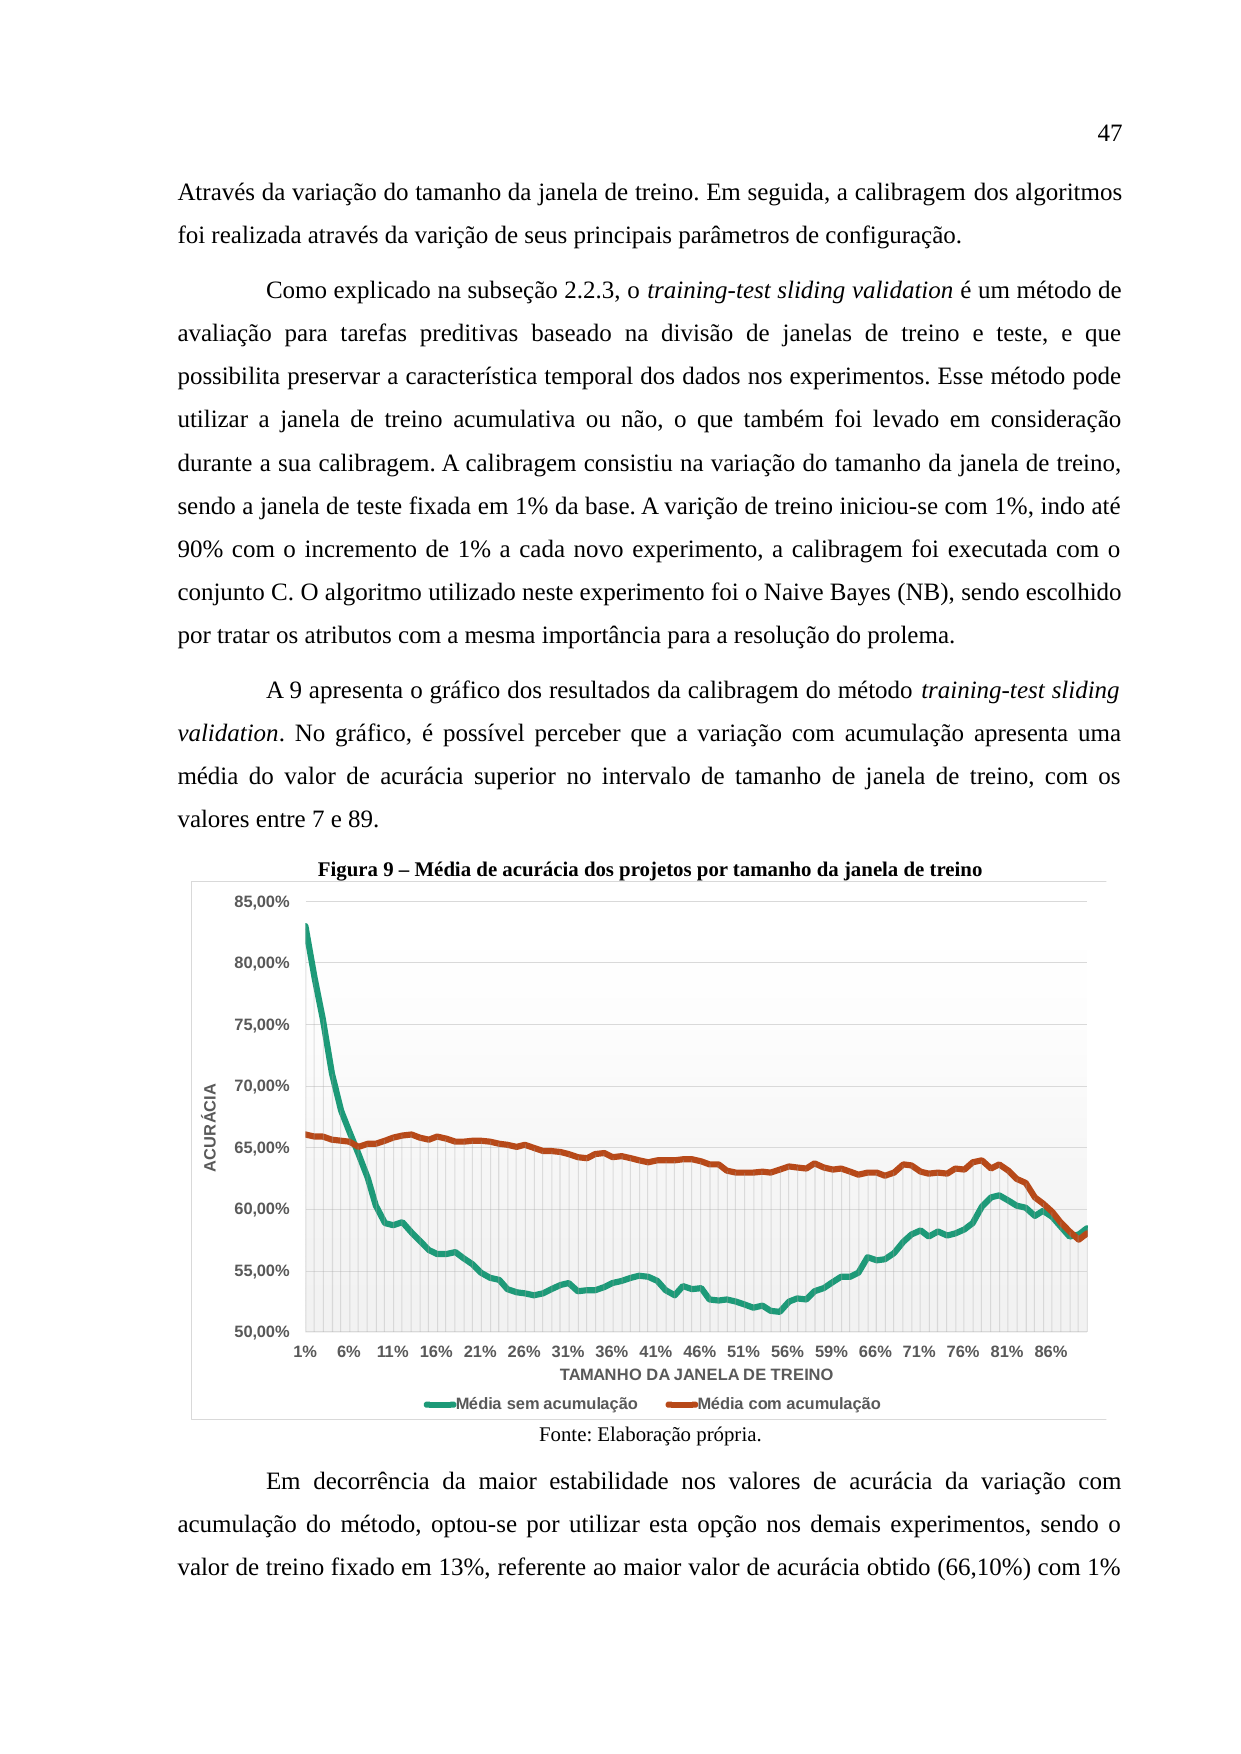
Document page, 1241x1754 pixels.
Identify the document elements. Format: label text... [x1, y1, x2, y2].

text [184, 1446, 1116, 1452]
text Como explicado na subseção 2.2.3, o training-test sliding validation é um método de avaliação para tarefas preditivas baseado na divisão de janelas de treino e teste, e que possibilita preservar a característica temporal dos dados nos experimentos. Esse método pode utilizar a janela de treino acumulativa ou não, o que também foi levado em consideração durante a sua calibragem. A calibragem consistiu na variação do tamanho da janela de treino, sendo a janela de teste fixada em 1% da base. A varição de treino iniciou-se com 1%, indo até 90% com o incremento de 1% a cada novo experimento, a calibragem foi executada com o conjunto C. O algoritmo utilizado neste experimento foi o Naive Bayes (NB), sendo escolhido por tratar os atributos com a mesma importância para a resolução do prolema. [177, 275, 1122, 649]
text Figura 9 – Média de acurácia dos projetos por tamanho da janela de treino [184, 857, 1116, 881]
text A Figura 9 apresenta o gráfico dos resultados da calibragem do método training-test sliding validation. No gráfico, é possível perceber que a variação com acumulação apresenta uma média do valor de acurácia superior no intervalo de tamanho de janela de treino, com os valores entre 7 e 89. [177, 675, 1122, 833]
text Em decorrência da maior estabilidade nos valores de acurácia da variação com acumulação do método, optou-se por utilizar esta opção nos demais experimentos, sendo o valor de treino fixado em 13%, referente ao maior valor de acurácia obtido (66,10%) com 1% [177, 859, 1122, 1581]
text Através da variação do tamanho da janela de treino. Em seguida, a calibragem dos algoritmos foi realizada através da varição de seus principais parâmetros de configuração. [177, 177, 1122, 249]
text Fonte: Elaboração própria. [184, 881, 1116, 1446]
